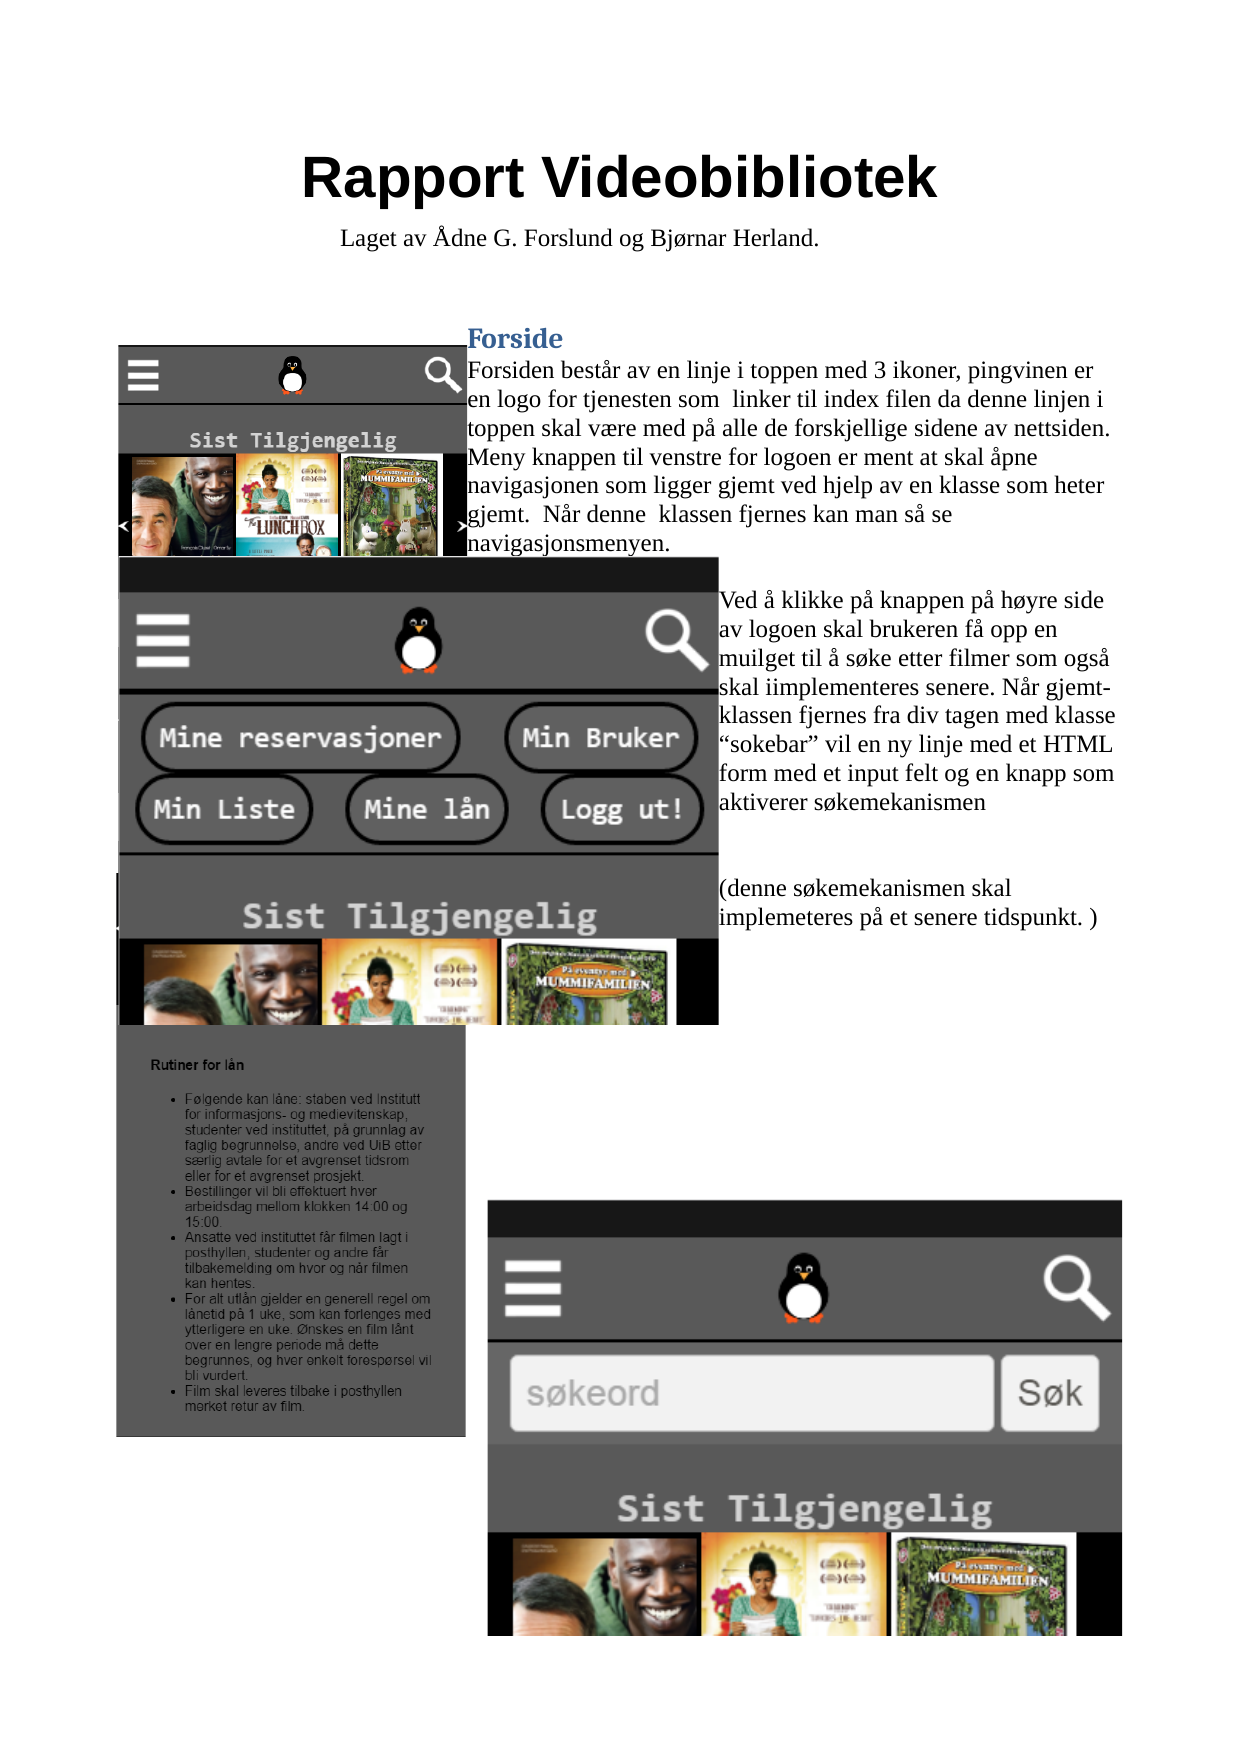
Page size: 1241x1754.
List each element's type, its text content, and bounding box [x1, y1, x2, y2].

text Laget av Ådne G. Forslund og Bjørnar Herland. [118, 223, 1122, 251]
title Rapport Videobibliotek [118, 143, 1122, 210]
text Forsiden består av en linje i toppen med 3 ikoner, pingvinen er en logo for tjenesten som linker til index filen da denne linjen i toppen skal være med på alle de forskjellige sidene av nettsiden. Meny knappen til venstre for logoen er ment at skal åpne navigasjonen som ligger gjemt ved hjelp av en klasse som heter gjemt. Når denne klassen fjernes kan man så se navigasjonsmenyen. [468, 355, 1122, 557]
subtitle Forside [118, 322, 1122, 355]
text (denne søkemekanismen skal implemeteres på et senere tidspunkt. ) [719, 873, 1122, 930]
text Ved å klikke på knappen på høyre side av logoen skal brukeren få opp en muilget til å søke etter filmer som også skal iimplementeres senere. Når gjemt-klassen fjernes fra div tagen med klasse “sokebar” vil en ny linje med et HTML form med et input felt og en knapp som aktiverer søkemekanismen [719, 585, 1122, 815]
